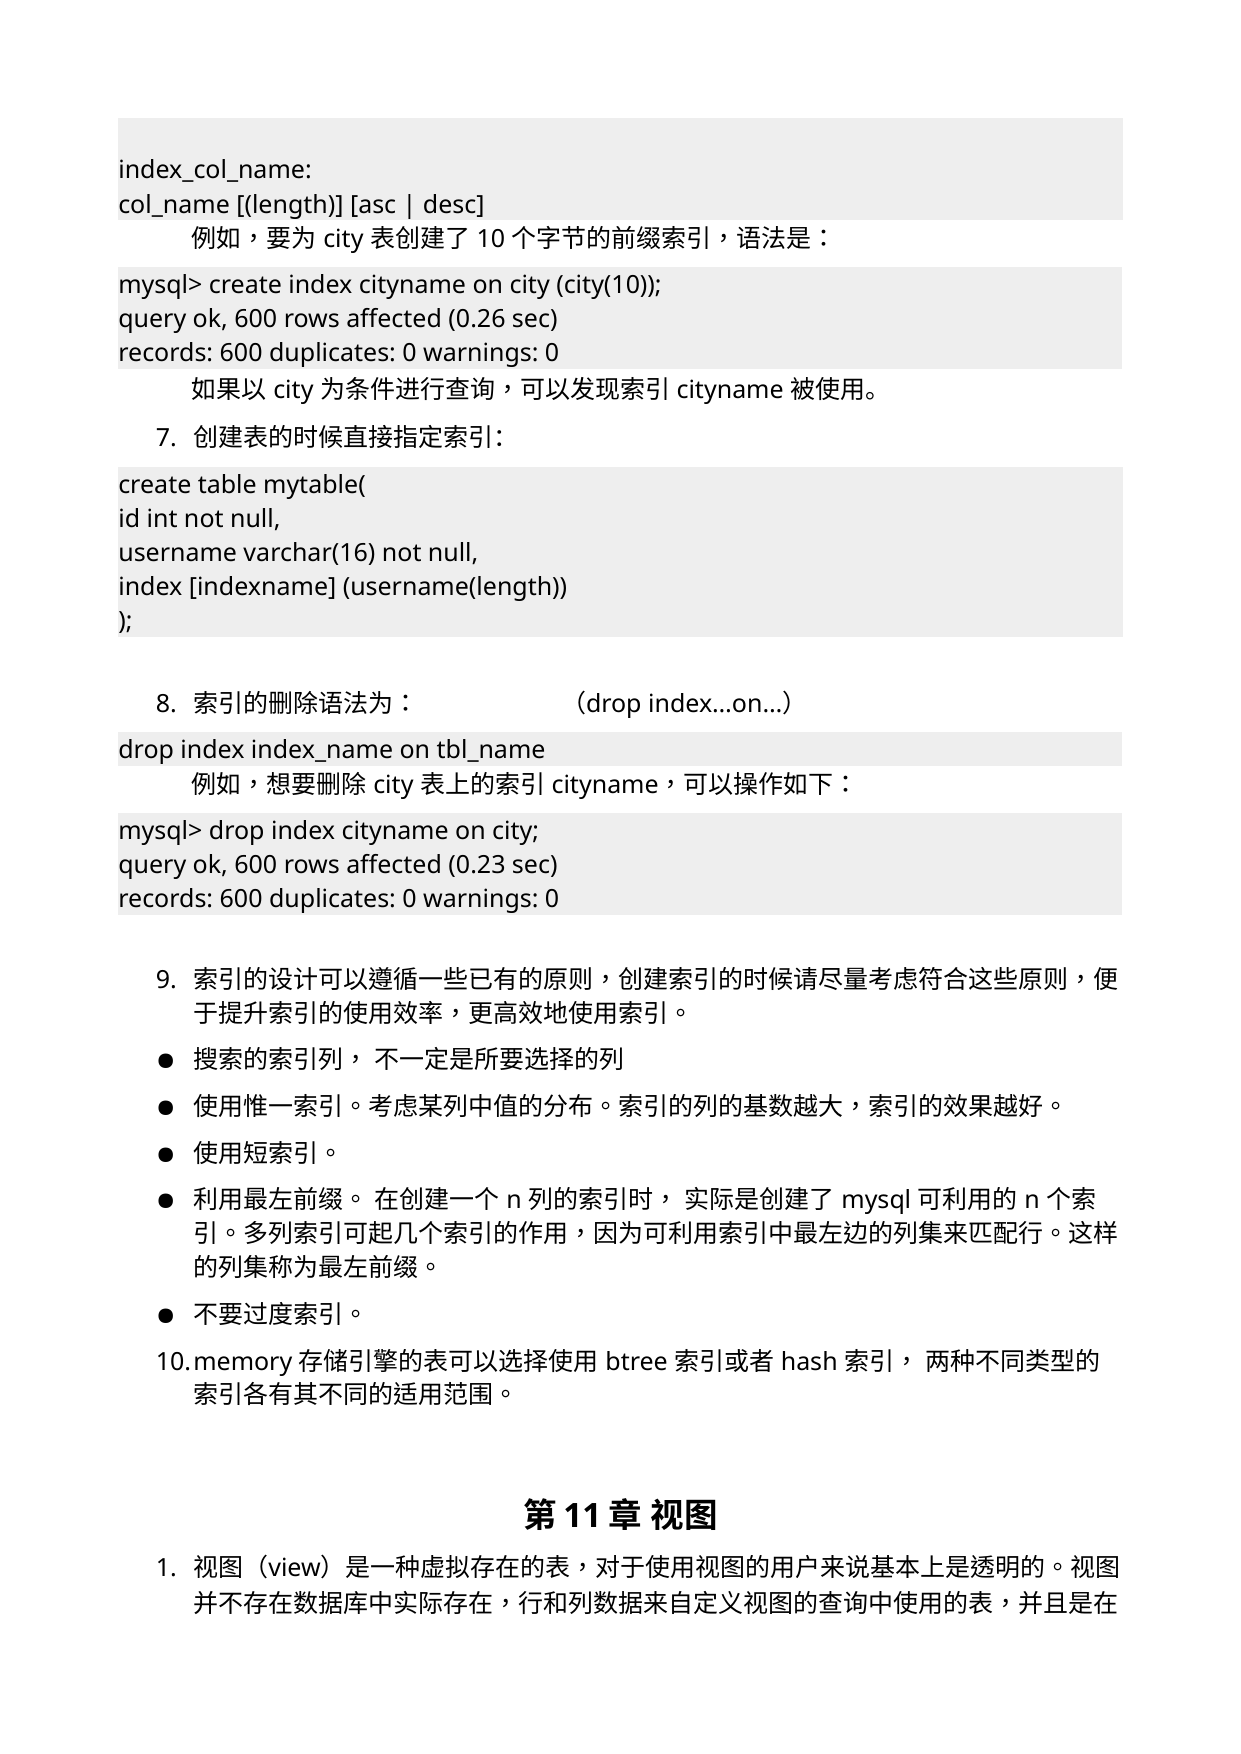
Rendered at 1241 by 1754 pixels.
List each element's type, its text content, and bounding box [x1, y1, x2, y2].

table_header mysql> drop index cityname on city; query ok, 600 rows affected (0.23 sec) records: 600 duplicates: 0 warnings: 0 [118, 813, 1122, 915]
text 例如，想要删除 city 表上的索引 cityname，可以操作如下： [118, 766, 1122, 800]
list 不要过度索引。 [156, 1297, 1122, 1331]
table_header index_col_name: col_name [(length)] [asc | desc] [118, 118, 1123, 220]
list memory 存储引擎的表可以选择使用 btree 索引或者 hash 索引， 两种不同类型的索引各有其不同的适用范围。 [156, 1343, 1122, 1411]
table_header drop index index_name on tbl_name [118, 732, 1122, 766]
subtitle 第11章 视图 [118, 1491, 1122, 1537]
list 索引的删除语法为： （drop index…on…） [156, 683, 1122, 720]
list 索引的设计可以遵循一些已有的原则，创建索引的时候请尽量考虑符合这些原则，便于提升索引的使用效率，更高效地使用索引。 [156, 962, 1122, 1030]
text 例如，要为 city 表创建了 10 个字节的前缀索引，语法是： [118, 220, 1122, 254]
table_header mysql> create index cityname on city (city(10)); query ok, 600 rows affected (0.26 sec) records: 600 duplicates: 0 warnings: 0 [118, 267, 1122, 369]
list 创建表的时候直接指定索引： [156, 418, 1122, 454]
list 搜索的索引列， 不一定是所要选择的列 [156, 1042, 1122, 1076]
list 视图（view）是一种虚拟存在的表，对于使用视图的用户来说基本上是透明的。视图并不存在数据库中实际存在，行和列数据来自定义视图的查询中使用的表，并且是在 [156, 1549, 1122, 1620]
list 使用惟一索引。考虑某列中值的分布。索引的列的基数越大，索引的效果越好。 [156, 1089, 1122, 1123]
table_header create table mytable( id int not null, username varchar(16) not null, index [indexname] (username(length)) ); [118, 467, 1123, 637]
list 利用最左前缀。 在创建一个 n 列的索引时， 实际是创建了 mysql 可利用的 n 个索引。多列索引可起几个索引的作用，因为可利用索引中最左边的列集来匹配行。这样的列集称为最左前缀。 [156, 1182, 1122, 1284]
text 如果以 city 为条件进行查询，可以发现索引 cityname 被使用。 [118, 369, 1122, 405]
list 使用短索引。 [156, 1135, 1122, 1169]
